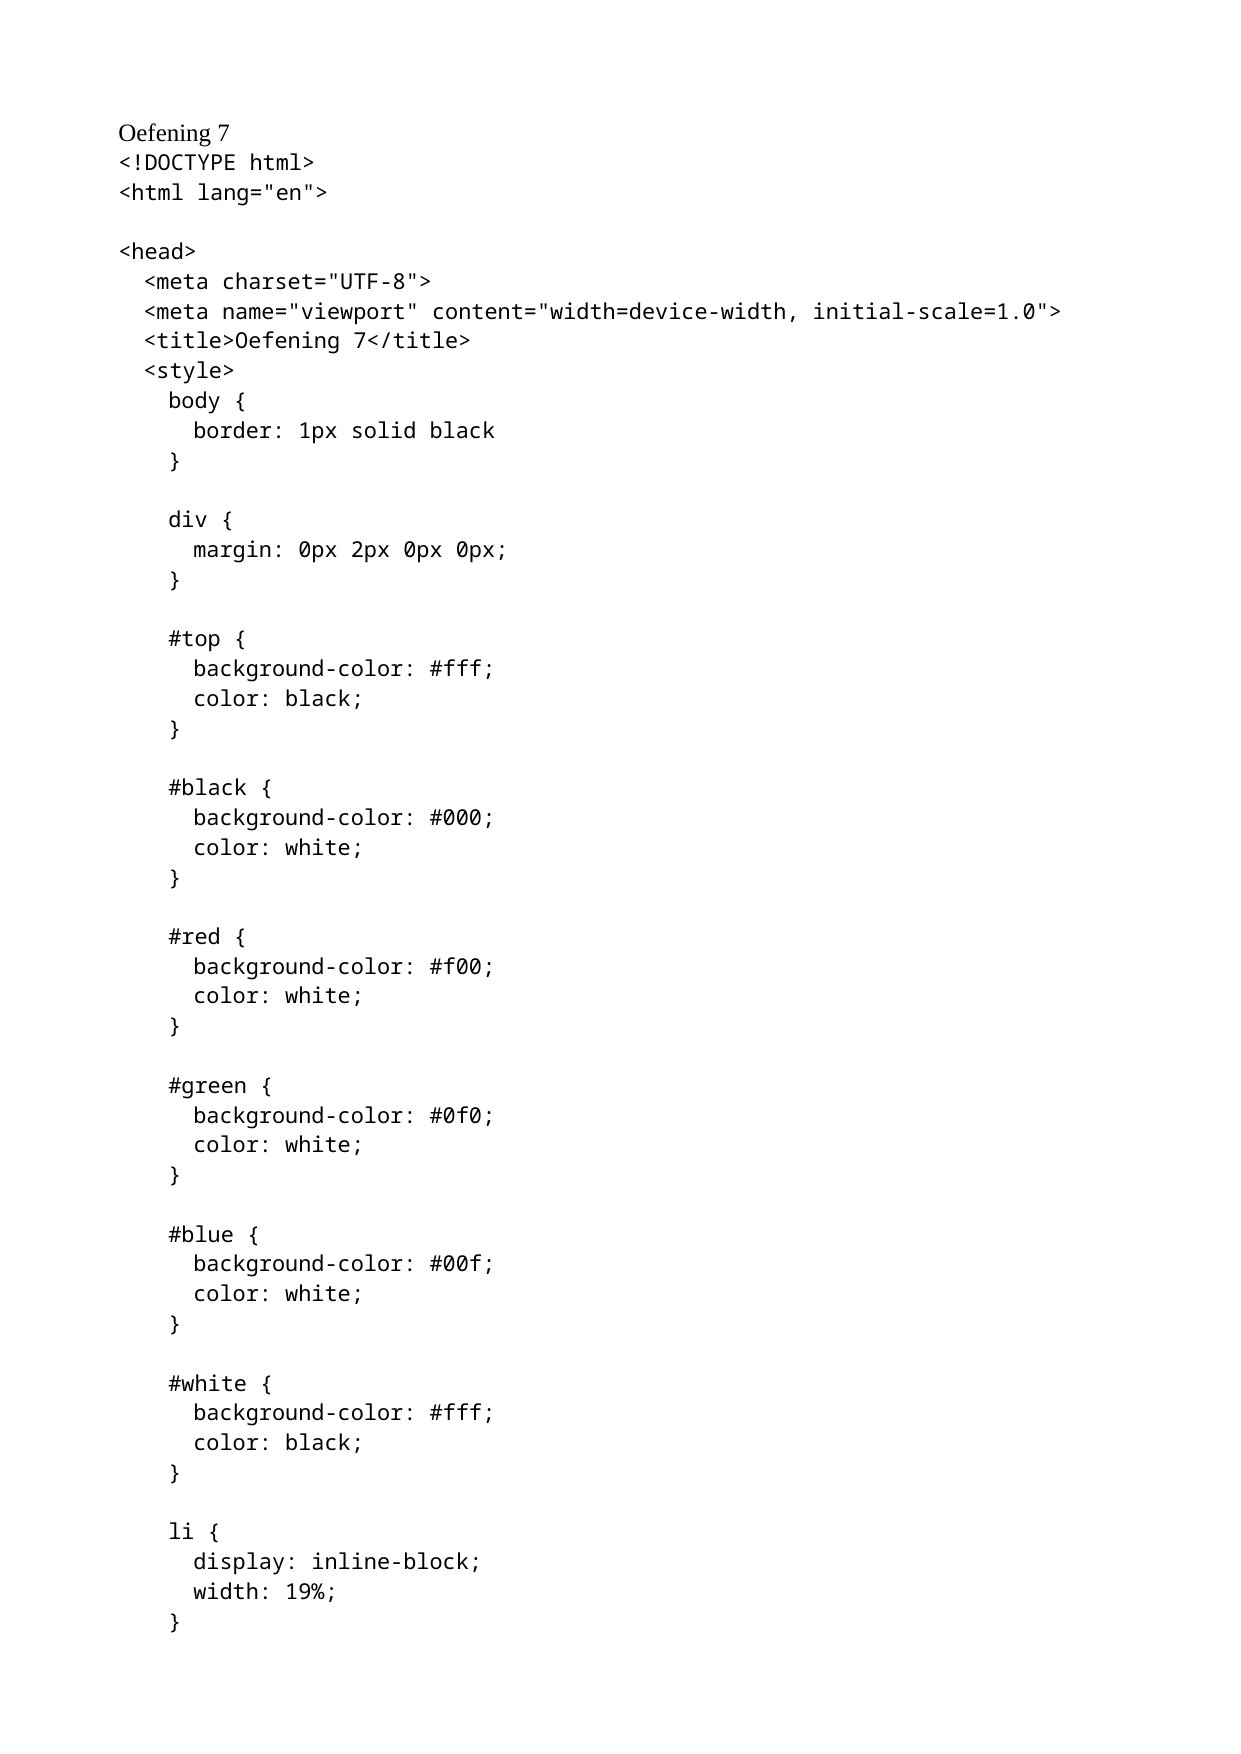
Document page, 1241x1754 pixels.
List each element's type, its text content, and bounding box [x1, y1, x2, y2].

text color: white; [118, 1278, 1122, 1308]
text background-color: #0f0; [118, 1099, 1122, 1129]
text div { [118, 504, 1122, 534]
text <title>Oefening 7</title> [118, 326, 1122, 355]
text body { [118, 385, 1122, 415]
text #green { [118, 1070, 1122, 1099]
text background-color: #fff; [118, 1397, 1122, 1427]
text #blue { [118, 1219, 1122, 1248]
text #black { [118, 772, 1122, 802]
text color: white; [118, 1129, 1122, 1159]
text } [118, 564, 1122, 593]
text <meta charset="UTF-8"> [118, 266, 1122, 296]
text <style> [118, 355, 1122, 385]
text } [118, 1010, 1122, 1040]
text } [118, 1308, 1122, 1338]
text } [118, 1159, 1122, 1189]
text background-color: #000; [118, 802, 1122, 832]
text } [118, 1457, 1122, 1487]
text <!DOCTYPE html> [118, 147, 1122, 177]
text width: 19%; [118, 1576, 1122, 1606]
text border: 1px solid black [118, 415, 1122, 445]
text color: black; [118, 1427, 1122, 1457]
text <html lang="en"> [118, 177, 1122, 206]
text color: white; [118, 832, 1122, 861]
text } [118, 1606, 1122, 1636]
text color: white; [118, 981, 1122, 1010]
text <meta name="viewport" content="width=device-width, initial-scale=1.0"> [118, 296, 1122, 326]
text <head> [118, 236, 1122, 266]
text #white { [118, 1367, 1122, 1397]
text } [118, 861, 1122, 891]
text background-color: #00f; [118, 1248, 1122, 1278]
text color: black; [118, 683, 1122, 713]
text background-color: #fff; [118, 653, 1122, 683]
text } [118, 445, 1122, 474]
text background-color: #f00; [118, 951, 1122, 981]
text display: inline-block; [118, 1546, 1122, 1576]
text li { [118, 1516, 1122, 1546]
text #red { [118, 921, 1122, 951]
text #top { [118, 623, 1122, 653]
text Oefening 7 [118, 118, 1122, 147]
text } [118, 713, 1122, 742]
text margin: 0px 2px 0px 0px; [118, 534, 1122, 564]
